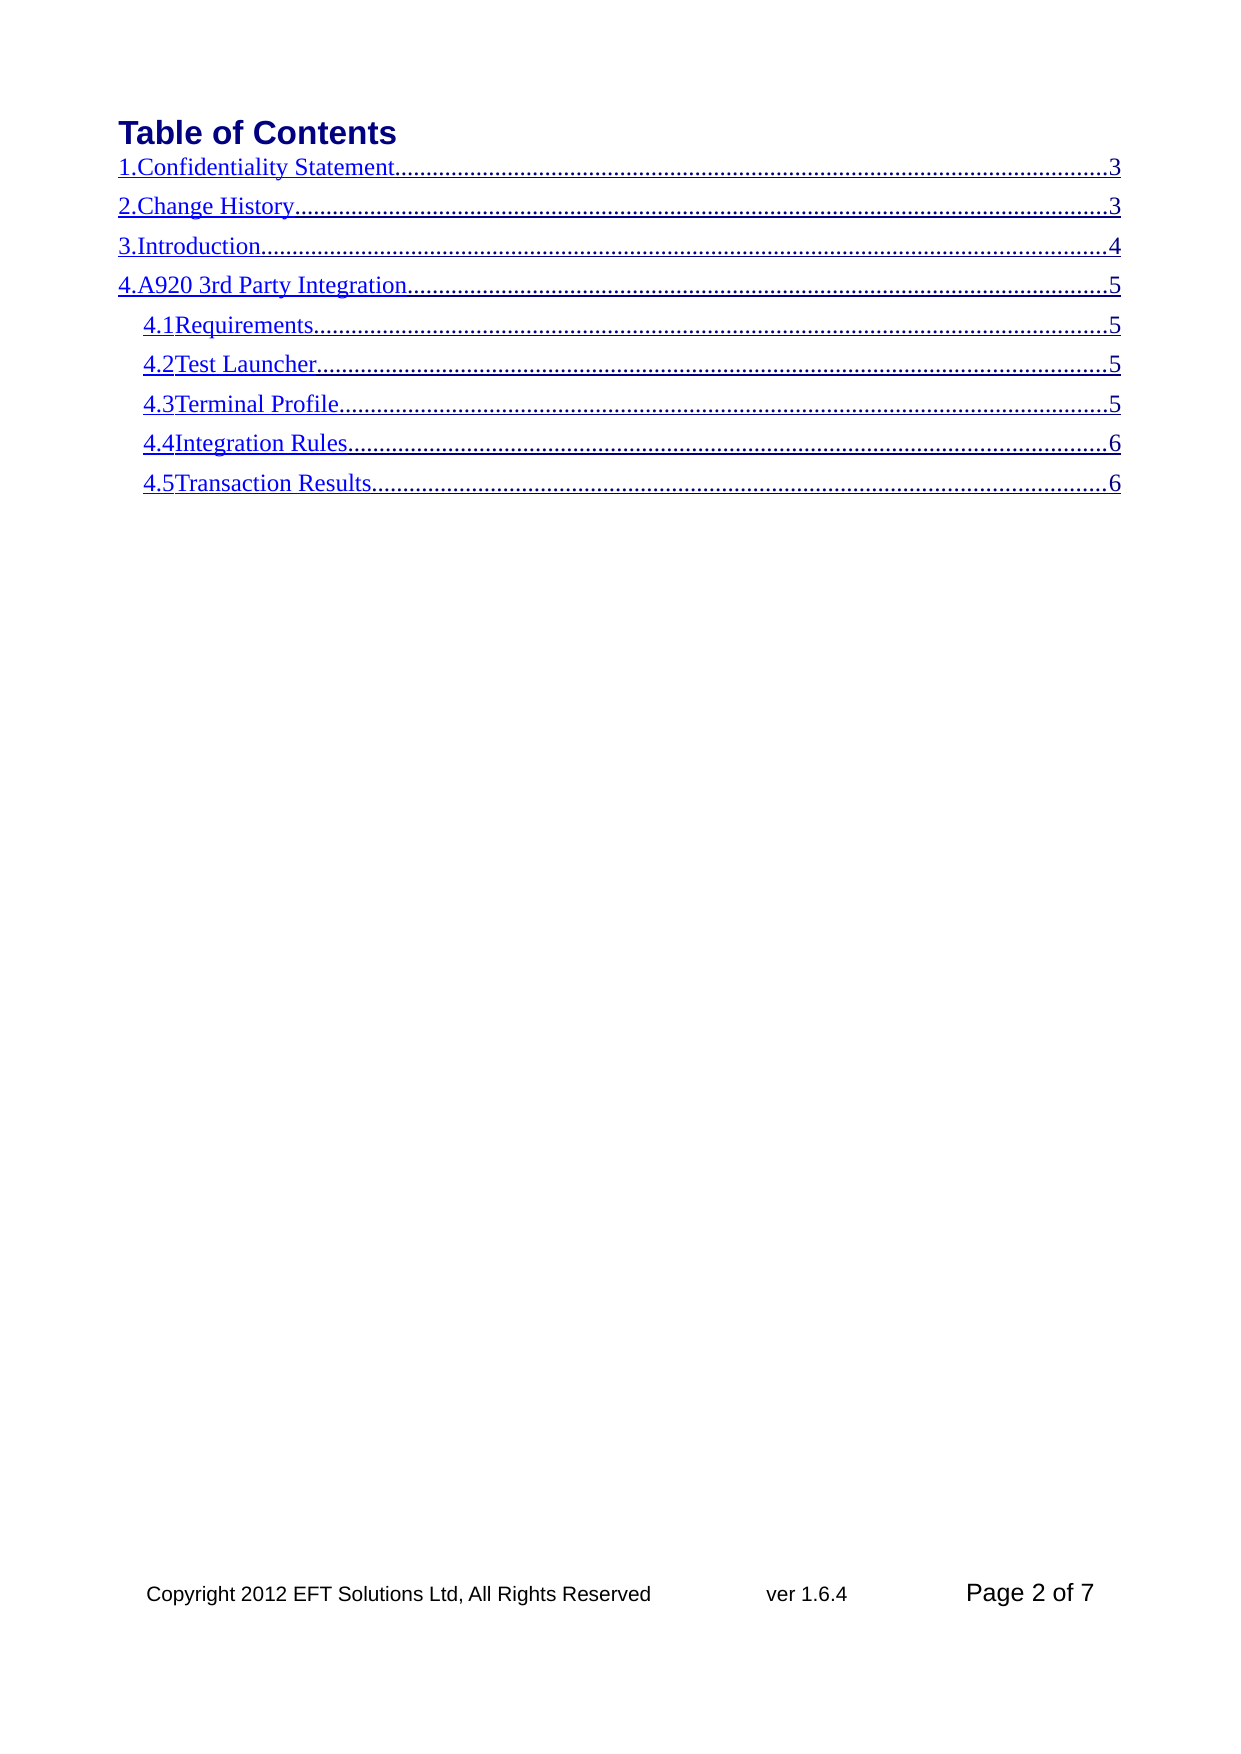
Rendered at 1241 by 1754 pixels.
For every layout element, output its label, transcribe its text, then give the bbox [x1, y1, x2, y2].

text 3. Introduction 4 [118, 231, 1122, 260]
subtitle Table of Contents [118, 113, 1122, 152]
text 4.4 Integration Rules 6 [143, 428, 1122, 457]
text 2. Change History 3 [118, 191, 1122, 220]
text 4.5 Transaction Results 6 [143, 468, 1122, 497]
text 4.1 Requirements 5 [143, 310, 1122, 339]
text 4. A920 3rd Party Integration 5 [118, 270, 1122, 299]
text 1. Confidentiality Statement 3 [118, 152, 1122, 181]
text 4.2 Test Launcher 5 [143, 349, 1122, 378]
text 4.3 Terminal Profile 5 [143, 389, 1122, 418]
